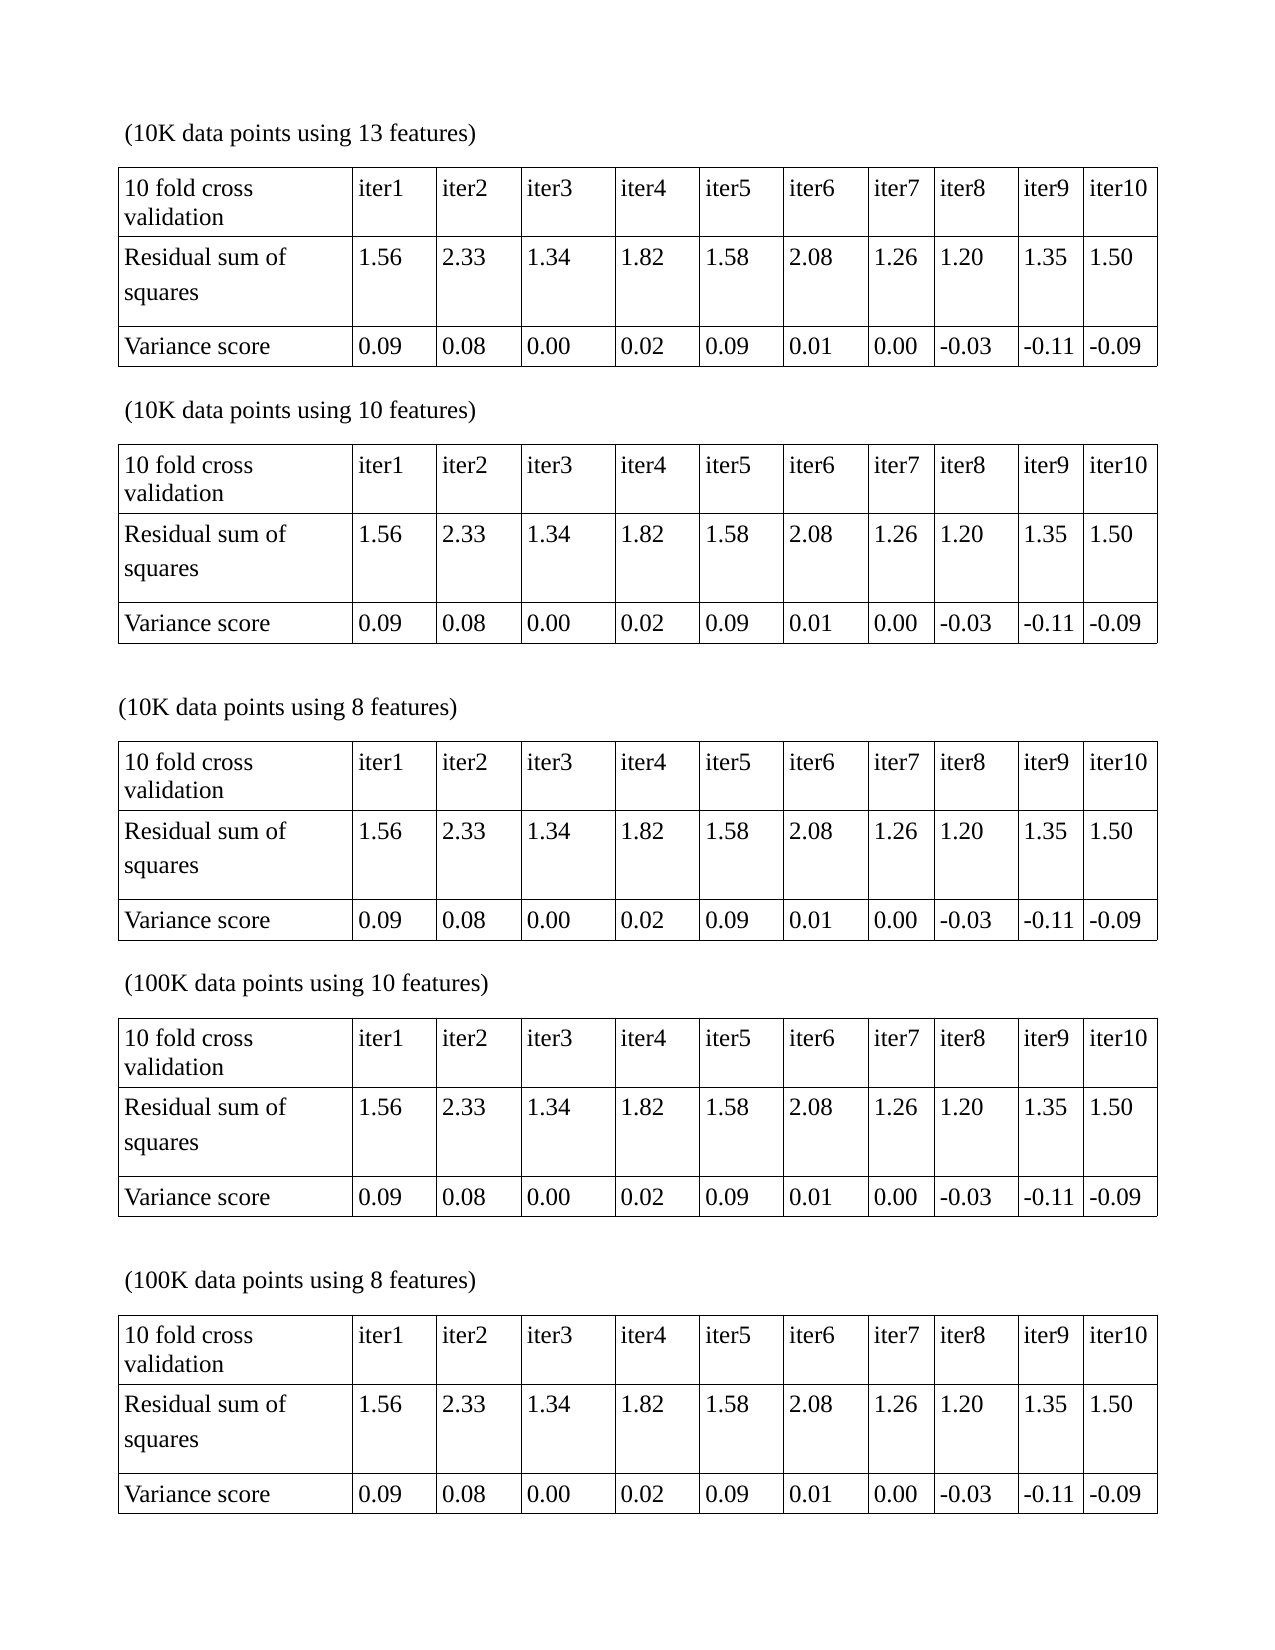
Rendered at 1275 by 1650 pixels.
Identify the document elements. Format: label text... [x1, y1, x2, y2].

table_header iter5 [700, 168, 783, 236]
table_cell 0.09 [353, 1474, 436, 1513]
table_cell 0.00 [869, 900, 934, 939]
table_cell 0.00 [522, 1474, 615, 1513]
table_cell 0.02 [616, 900, 699, 939]
table_header iter5 [700, 1316, 783, 1383]
text (10K data points using 13 features) [118, 118, 1157, 147]
table_cell 0.00 [522, 1177, 615, 1216]
table_cell 1.56 [353, 1385, 436, 1473]
table_cell 1.35 [1019, 514, 1083, 602]
table_header 10 fold cross validation [119, 1316, 352, 1383]
table_cell 2.33 [437, 811, 521, 899]
table_header iter10 [1084, 445, 1157, 513]
table_cell 0.01 [784, 900, 868, 939]
table_header iter1 [353, 445, 436, 513]
table_cell -0.03 [935, 1474, 1018, 1513]
table_cell 1.58 [700, 1088, 783, 1176]
table_header iter3 [522, 742, 615, 810]
table_cell 1.26 [869, 1385, 934, 1473]
table_header iter6 [784, 742, 868, 810]
table_cell 0.02 [616, 1177, 699, 1216]
table_cell 0.02 [616, 603, 699, 643]
table_cell 1.20 [935, 811, 1018, 899]
table_header iter5 [700, 445, 783, 513]
table_cell 1.58 [700, 514, 783, 602]
table_header iter4 [616, 168, 699, 236]
table_cell 1.34 [522, 1385, 615, 1473]
table_cell 0.01 [784, 1474, 868, 1513]
table_cell 1.35 [1019, 1385, 1083, 1473]
table_cell Variance score [119, 1177, 352, 1216]
table_cell 0.08 [437, 1177, 521, 1216]
table_cell 2.33 [437, 237, 521, 326]
table_header iter9 [1019, 1019, 1083, 1087]
table_cell 0.00 [522, 900, 615, 939]
table_header iter4 [616, 1316, 699, 1383]
table_header iter1 [353, 742, 436, 810]
table_header iter6 [784, 1019, 868, 1087]
table_cell 0.00 [522, 327, 615, 366]
table_cell -0.09 [1084, 1474, 1157, 1513]
table_header iter10 [1084, 168, 1157, 236]
table_cell 1.26 [869, 811, 934, 899]
table_cell 2.08 [784, 811, 868, 899]
table_header iter10 [1084, 1316, 1157, 1383]
table_header iter7 [869, 445, 934, 513]
table_cell 2.33 [437, 1088, 521, 1176]
table_header iter1 [353, 1019, 436, 1087]
table_header iter9 [1019, 445, 1083, 513]
table_header iter7 [869, 742, 934, 810]
table_cell 0.08 [437, 327, 521, 366]
table_header iter2 [437, 742, 521, 810]
text (10K data points using 10 features) [118, 395, 1157, 423]
table_header iter6 [784, 168, 868, 236]
table_cell -0.03 [935, 603, 1018, 643]
table_cell 0.00 [869, 1474, 934, 1513]
table_cell -0.11 [1019, 1177, 1083, 1216]
table_header iter4 [616, 1019, 699, 1087]
table_cell 1.34 [522, 1088, 615, 1176]
table_cell 2.08 [784, 514, 868, 602]
table_cell 0.00 [869, 1177, 934, 1216]
table_header iter7 [869, 168, 934, 236]
table_cell -0.11 [1019, 327, 1083, 366]
table_cell 1.56 [353, 514, 436, 602]
table_cell 1.35 [1019, 811, 1083, 899]
table_header iter7 [869, 1316, 934, 1383]
table_header iter8 [935, 1316, 1018, 1383]
table_cell 0.09 [700, 327, 783, 366]
text (100K data points using 10 features) [118, 968, 1157, 997]
table_cell 1.34 [522, 514, 615, 602]
table_cell 2.33 [437, 514, 521, 602]
table_cell 1.56 [353, 811, 436, 899]
table_header iter6 [784, 445, 868, 513]
table_cell 1.58 [700, 1385, 783, 1473]
table_cell Residual sum of squares [119, 1385, 352, 1473]
table_cell Residual sum of squares [119, 237, 352, 326]
table_cell 1.58 [700, 237, 783, 326]
table_cell 0.01 [784, 603, 868, 643]
table_header iter3 [522, 1019, 615, 1087]
text (100K data points using 8 features) [118, 1265, 1157, 1294]
table_cell 1.82 [616, 811, 699, 899]
table_cell 1.50 [1084, 514, 1157, 602]
table_cell -0.09 [1084, 603, 1157, 643]
table_cell 1.35 [1019, 237, 1083, 326]
table_cell 0.00 [869, 603, 934, 643]
table_cell 1.34 [522, 811, 615, 899]
table_cell 1.26 [869, 1088, 934, 1176]
table_cell 1.26 [869, 237, 934, 326]
table_header iter5 [700, 1019, 783, 1087]
table_cell 1.82 [616, 1088, 699, 1176]
table_header 10 fold cross validation [119, 1019, 352, 1087]
table_cell 1.20 [935, 514, 1018, 602]
table_header iter10 [1084, 742, 1157, 810]
table_cell 0.00 [522, 603, 615, 643]
table_cell -0.03 [935, 900, 1018, 939]
table_cell -0.11 [1019, 900, 1083, 939]
table_header iter5 [700, 742, 783, 810]
table_cell 1.58 [700, 811, 783, 899]
table_cell 0.02 [616, 1474, 699, 1513]
table_cell 0.09 [700, 1474, 783, 1513]
table_cell 1.50 [1084, 1385, 1157, 1473]
table_cell Residual sum of squares [119, 514, 352, 602]
table_cell Variance score [119, 900, 352, 939]
table_cell 2.08 [784, 237, 868, 326]
table_cell -0.09 [1084, 1177, 1157, 1216]
table_cell -0.11 [1019, 603, 1083, 643]
table_cell 0.01 [784, 327, 868, 366]
table_header iter4 [616, 445, 699, 513]
table_header iter3 [522, 445, 615, 513]
table_cell 0.00 [869, 327, 934, 366]
table_cell Residual sum of squares [119, 1088, 352, 1176]
table_header iter1 [353, 1316, 436, 1383]
table_cell 1.20 [935, 1385, 1018, 1473]
table_header iter2 [437, 168, 521, 236]
table_cell -0.09 [1084, 900, 1157, 939]
table_cell 1.82 [616, 237, 699, 326]
table_cell -0.11 [1019, 1474, 1083, 1513]
table_header iter8 [935, 1019, 1018, 1087]
table_cell 1.34 [522, 237, 615, 326]
table_header iter2 [437, 445, 521, 513]
table_cell 1.82 [616, 1385, 699, 1473]
table_cell 1.50 [1084, 1088, 1157, 1176]
text (10K data points using 8 features) [118, 692, 1157, 721]
table_cell 1.50 [1084, 237, 1157, 326]
table_header 10 fold cross validation [119, 742, 352, 810]
table_cell 0.09 [353, 900, 436, 939]
table_header 10 fold cross validation [119, 445, 352, 513]
table_cell Variance score [119, 1474, 352, 1513]
table_header iter8 [935, 168, 1018, 236]
table_cell 2.33 [437, 1385, 521, 1473]
table_cell 1.20 [935, 237, 1018, 326]
table_cell 1.26 [869, 514, 934, 602]
table_header iter9 [1019, 168, 1083, 236]
table_cell 0.09 [353, 327, 436, 366]
table_cell 0.09 [700, 603, 783, 643]
table_cell 1.82 [616, 514, 699, 602]
table_cell 0.09 [700, 1177, 783, 1216]
table_header iter8 [935, 742, 1018, 810]
table_cell Variance score [119, 327, 352, 366]
table_cell 0.02 [616, 327, 699, 366]
table_cell 1.56 [353, 1088, 436, 1176]
table_header iter8 [935, 445, 1018, 513]
table_cell 2.08 [784, 1088, 868, 1176]
table_cell -0.03 [935, 1177, 1018, 1216]
table_header iter9 [1019, 742, 1083, 810]
table_cell -0.09 [1084, 327, 1157, 366]
table_cell -0.03 [935, 327, 1018, 366]
table_header iter2 [437, 1316, 521, 1383]
table_cell 1.50 [1084, 811, 1157, 899]
table_cell 0.08 [437, 900, 521, 939]
table_cell 1.56 [353, 237, 436, 326]
table_header iter1 [353, 168, 436, 236]
table_cell 0.09 [353, 1177, 436, 1216]
table_header iter3 [522, 1316, 615, 1383]
table_cell 0.01 [784, 1177, 868, 1216]
table_cell 0.09 [353, 603, 436, 643]
table_cell Residual sum of squares [119, 811, 352, 899]
table_cell 1.20 [935, 1088, 1018, 1176]
table_header iter6 [784, 1316, 868, 1383]
table_header 10 fold cross validation [119, 168, 352, 236]
table_header iter3 [522, 168, 615, 236]
table_cell 0.09 [700, 900, 783, 939]
table_header iter2 [437, 1019, 521, 1087]
table_cell Variance score [119, 603, 352, 643]
table_header iter9 [1019, 1316, 1083, 1383]
table_cell 0.08 [437, 1474, 521, 1513]
table_header iter7 [869, 1019, 934, 1087]
table_cell 0.08 [437, 603, 521, 643]
table_cell 2.08 [784, 1385, 868, 1473]
table_header iter4 [616, 742, 699, 810]
table_header iter10 [1084, 1019, 1157, 1087]
table_cell 1.35 [1019, 1088, 1083, 1176]
